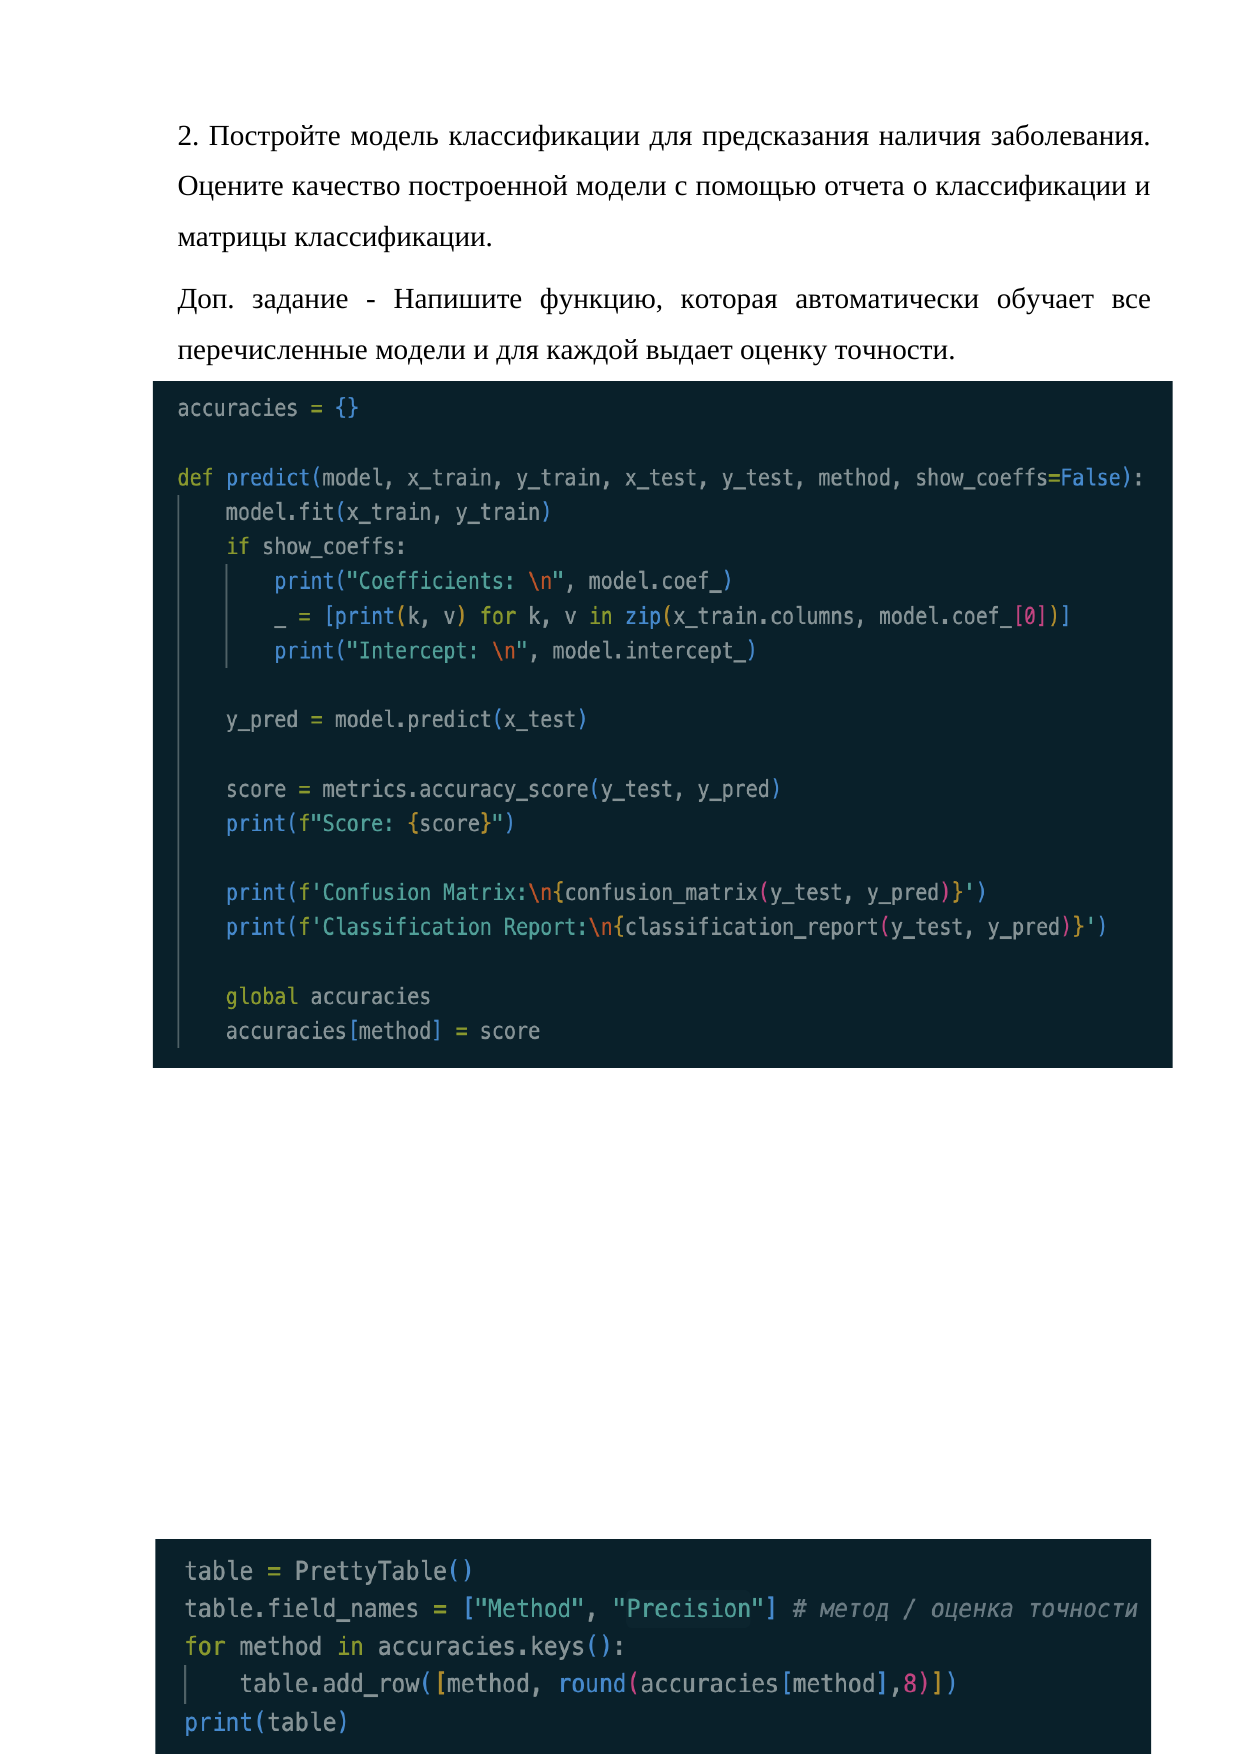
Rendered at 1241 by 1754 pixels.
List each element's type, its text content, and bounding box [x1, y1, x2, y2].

text Доп. задание - Напишите функцию, которая автоматически обучает все перечисленные модели и для каждой выдает оценку точности. [177, 282, 1152, 365]
picture [155, 1539, 1152, 1754]
picture [152, 381, 1173, 1068]
text 2. Постройте модель классификации для предсказания наличия заболевания. Оцените качество построенной модели с помощью отчета о классификации и матрицы классификации. [177, 118, 1152, 252]
